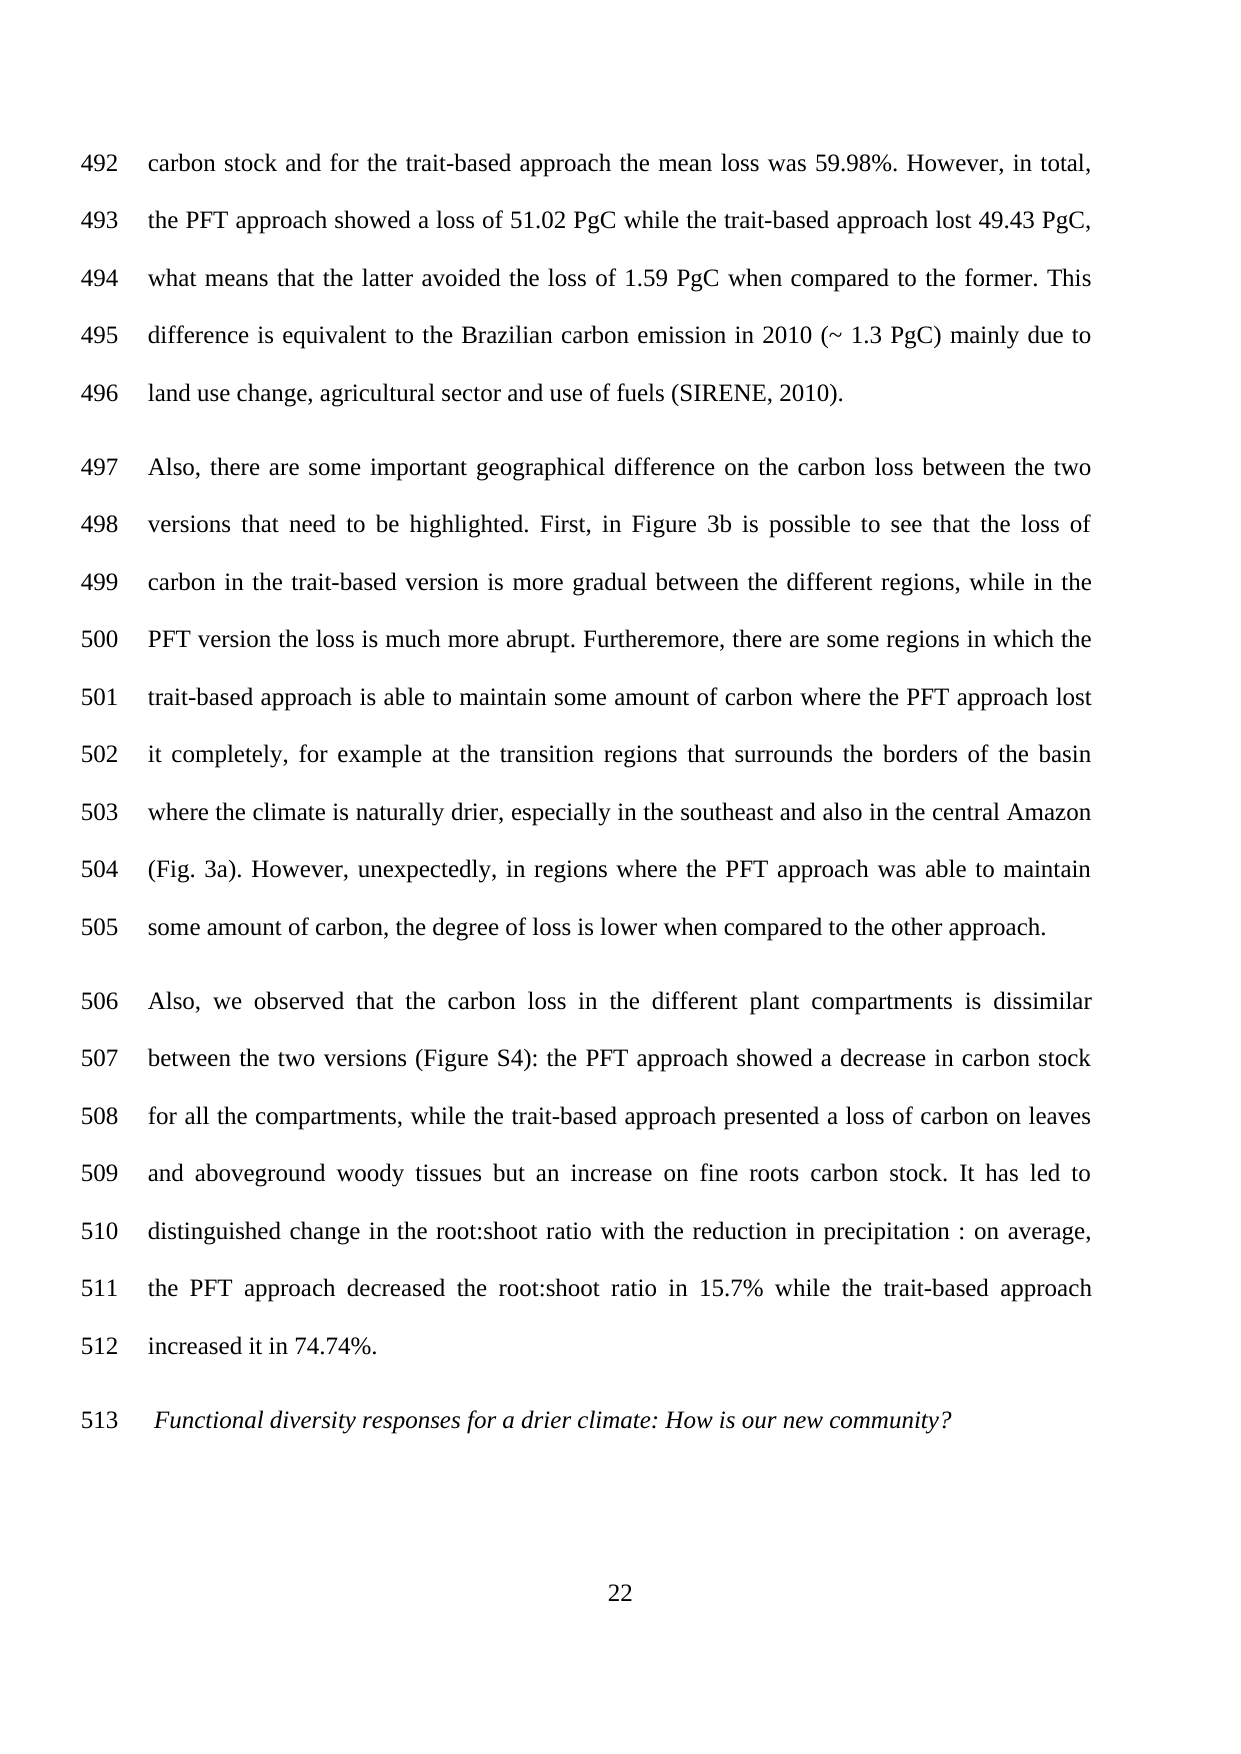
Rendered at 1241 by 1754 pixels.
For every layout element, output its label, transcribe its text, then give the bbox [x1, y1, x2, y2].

text carbon stock and for the trait-based approach the mean loss was 59.98%. However, in total, the PFT approach showed a loss of 51.02 PgC while the trait-based approach lost 49.43 PgC, what means that the latter avoided the loss of 1.59 PgC when compared to the former. This difference is equivalent to the Brazilian carbon emission in 2010 (~ 1.3 PgC) mainly due to land use change, agricultural sector and use of fuels (SIRENE, 2010). [148, 148, 1093, 406]
text Also, there are some important geographical difference on the carbon loss between the two versions that need to be highlighted. First, in Figure 3b is possible to see that the loss of carbon in the trait-based version is more gradual between the different regions, while in the PFT version the loss is much more abrupt. Furtheremore, there are some regions in which the trait-based approach is able to maintain some amount of carbon where the PFT approach lost it completely, for example at the transition regions that surrounds the borders of the basin where the climate is naturally drier, especially in the southeast and also in the central Amazon (Fig. 3a). However, unexpectedly, in regions where the PFT approach was able to maintain some amount of carbon, the degree of loss is lower when compared to the other approach. [148, 452, 1093, 941]
text Also, we observed that the carbon loss in the different plant compartments is dissimilar between the two versions (Figure S4): the PFT approach showed a decrease in carbon stock for all the compartments, while the trait-based approach presented a loss of carbon on leaves and aboveground woody tissues but an increase on fine roots carbon stock. It has led to distinguished change in the root:shoot ratio with the reduction in precipitation : on average, the PFT approach decreased the root:shoot ratio in 15.7% while the trait-based approach increased it in 74.74%. [148, 986, 1093, 1360]
text Functional diversity responses for a drier climate: How is our new community? [148, 1405, 1093, 1434]
